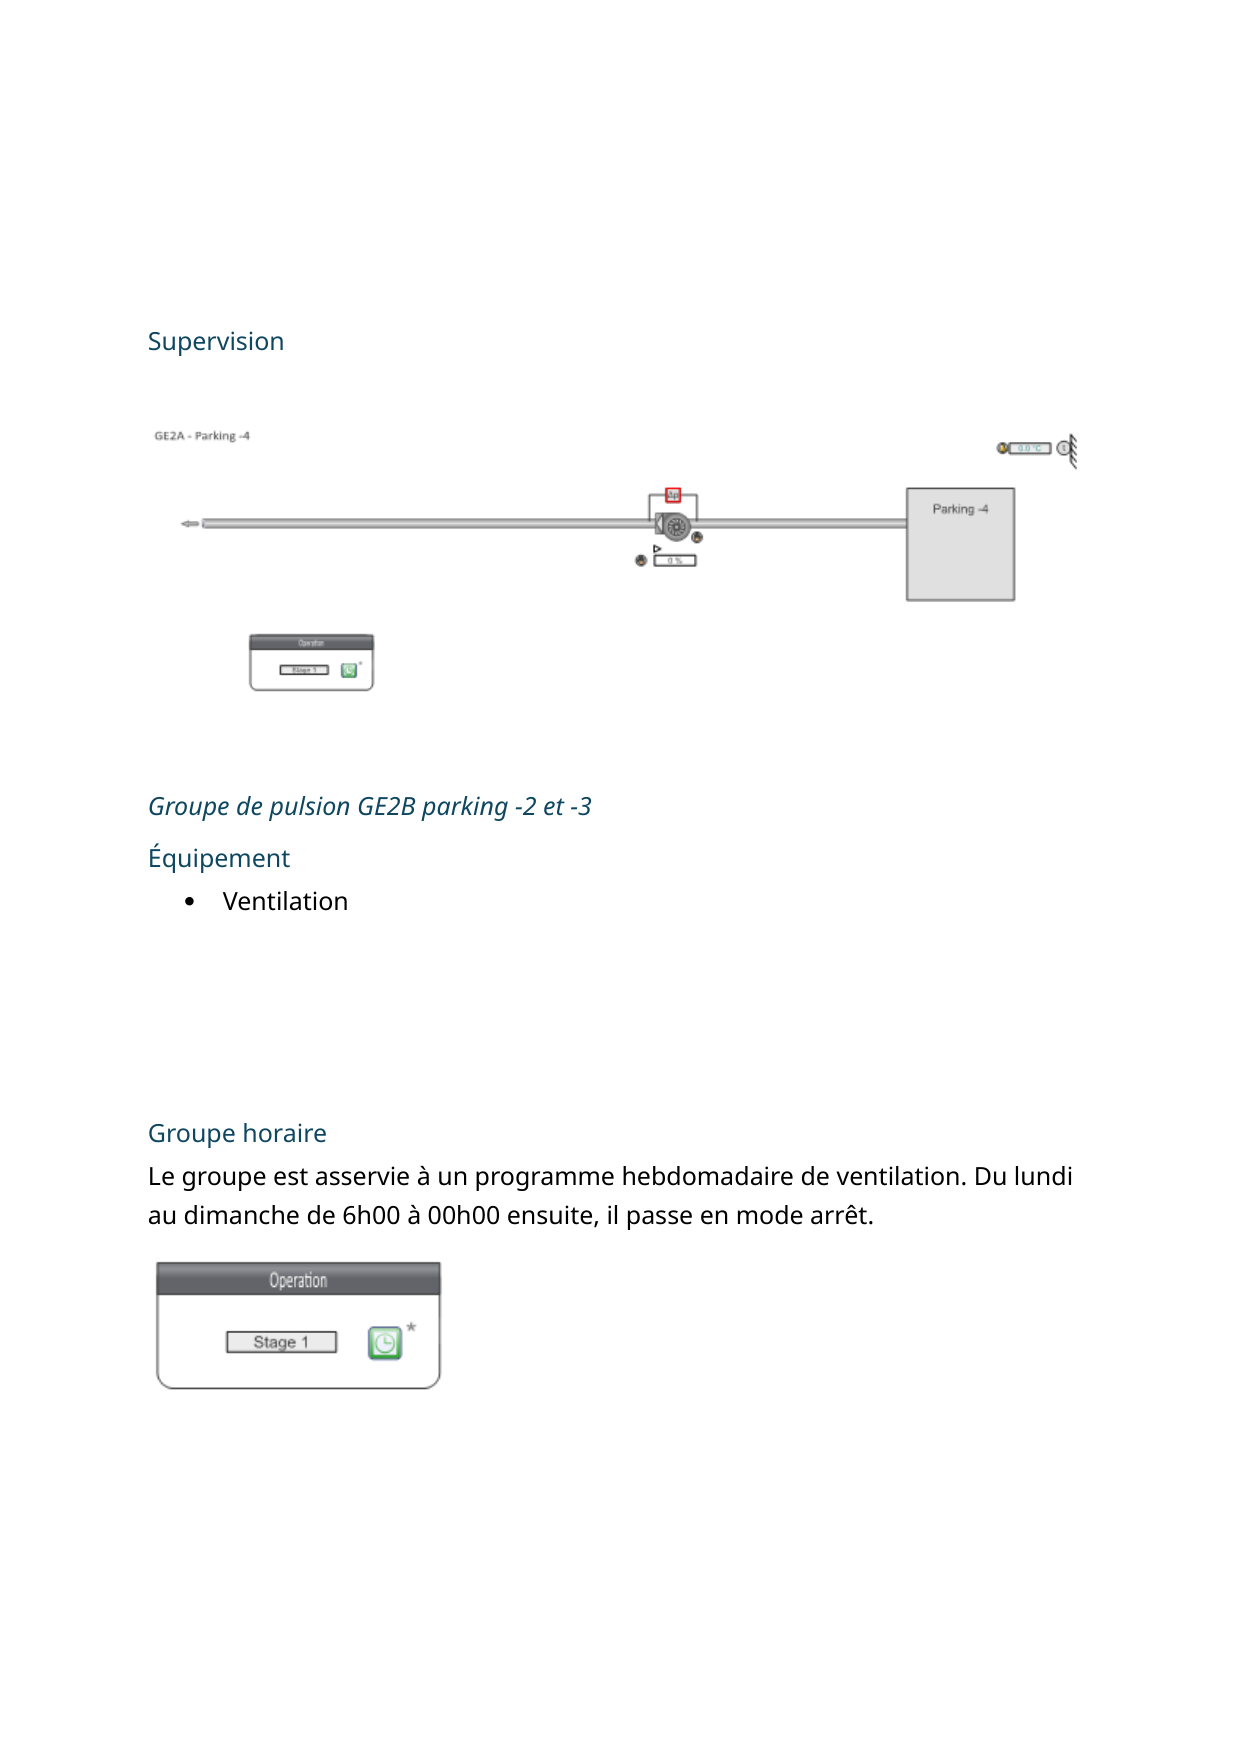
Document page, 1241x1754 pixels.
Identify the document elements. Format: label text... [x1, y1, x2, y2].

subtitle Équipement [148, 840, 1093, 874]
subtitle Groupe de pulsion GE2B parking -2 et -3 [148, 788, 1093, 823]
subtitle Groupe horaire [148, 1115, 1093, 1149]
text Le groupe est asservie à un programme hebdomadaire de ventilation. Du lundi au dimanche de 6h00 à 00h00 ensuite, il passe en mode arrêt. [148, 1158, 1093, 1232]
list Ventilation [185, 883, 1093, 918]
subtitle Supervision [148, 323, 1093, 357]
